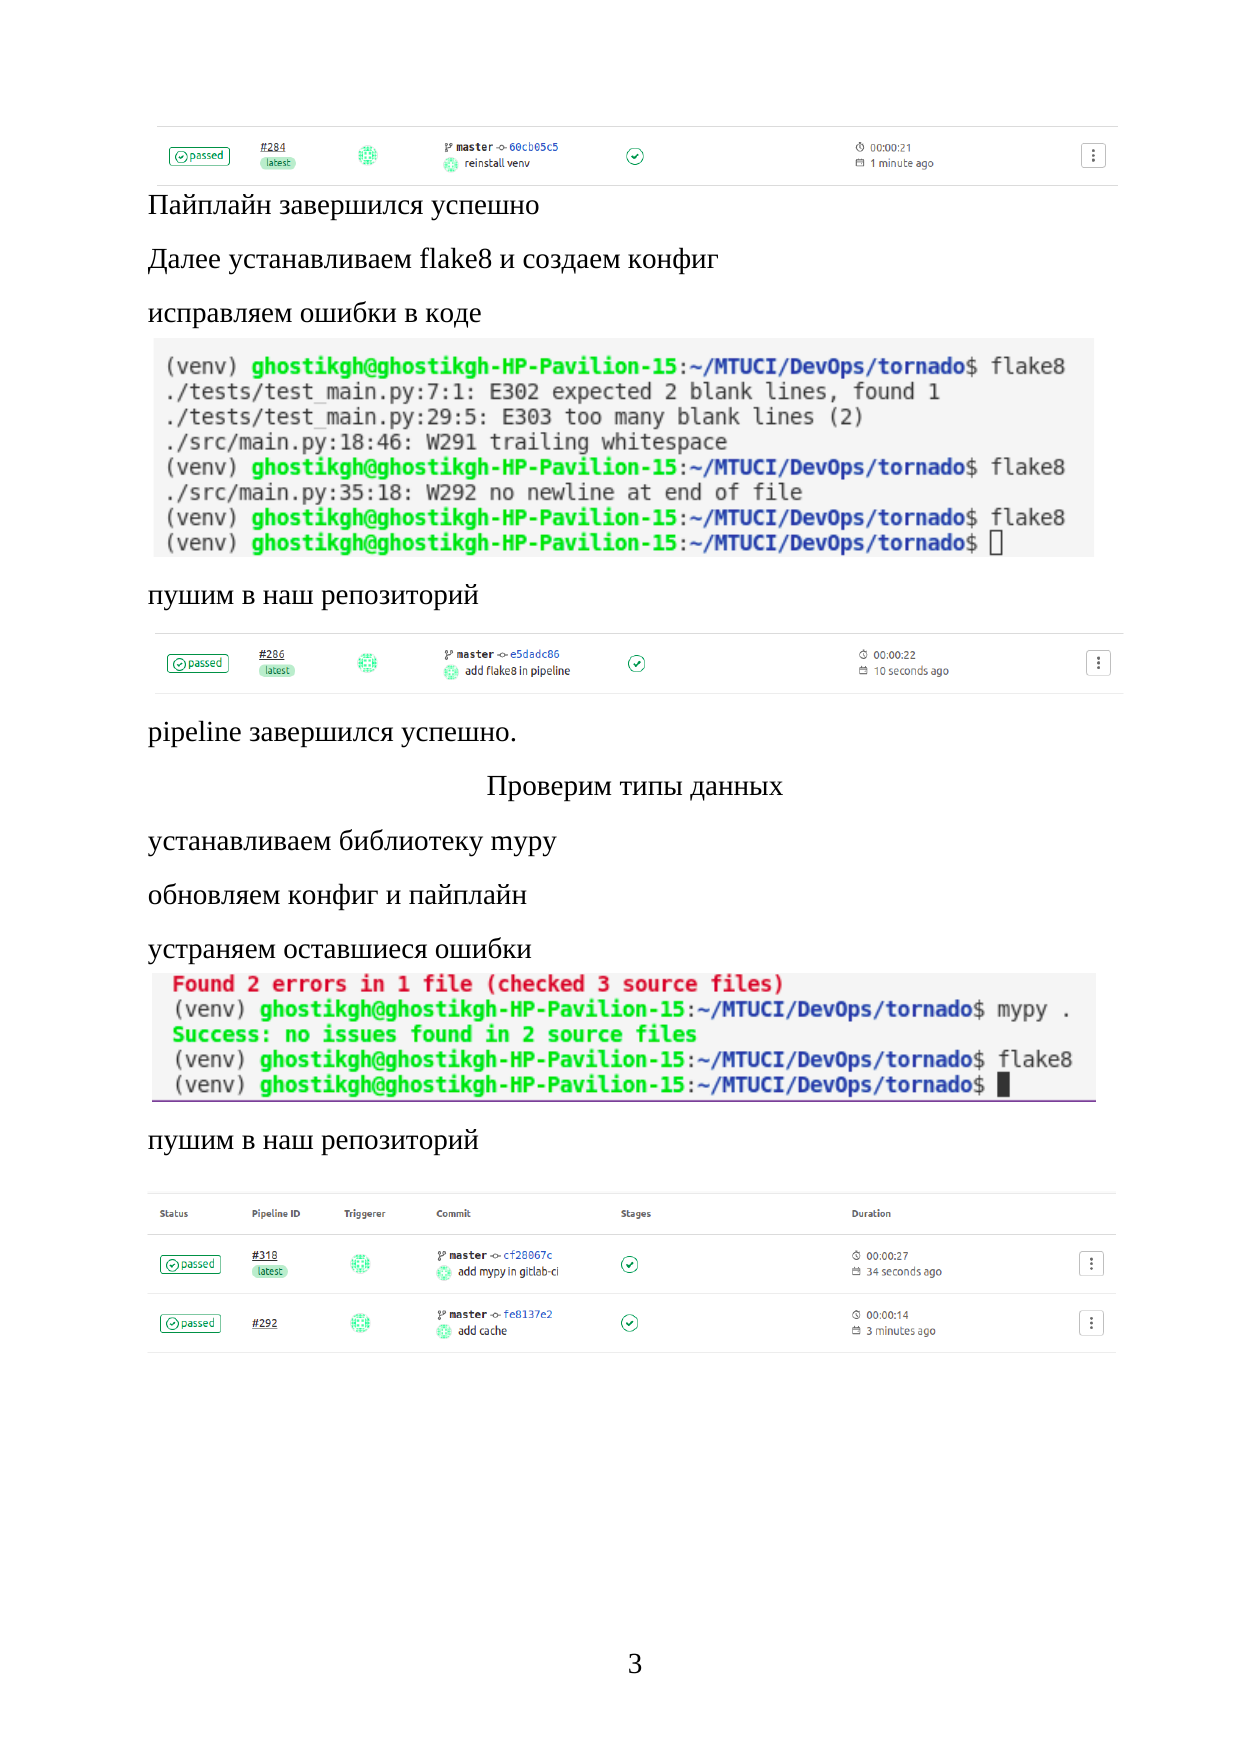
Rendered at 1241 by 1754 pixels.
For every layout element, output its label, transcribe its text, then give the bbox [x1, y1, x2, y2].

text пушим в наш репозиторий [148, 986, 1122, 1156]
picture [147, 120, 1123, 187]
text исправляем ошибки в коде [148, 296, 1122, 329]
text pipeline завершился успешно. [148, 631, 1122, 748]
text Проверим типы данных [148, 768, 1122, 802]
picture [153, 338, 1095, 557]
text устанавливаем библиотеку mypy [148, 823, 1122, 856]
text обновляем конфиг и пайплайн [148, 877, 1122, 911]
text устраняем оставшиеся ошибки [148, 932, 1122, 965]
text Далее устанавливаем flake8 и создаем конфиг [148, 241, 1122, 275]
picture [152, 973, 1096, 1102]
picture [141, 1191, 1116, 1353]
text Пайплайн завершился успешно [148, 187, 1122, 220]
picture [152, 631, 1127, 694]
text пушим в наш репозиторий [148, 350, 1122, 611]
